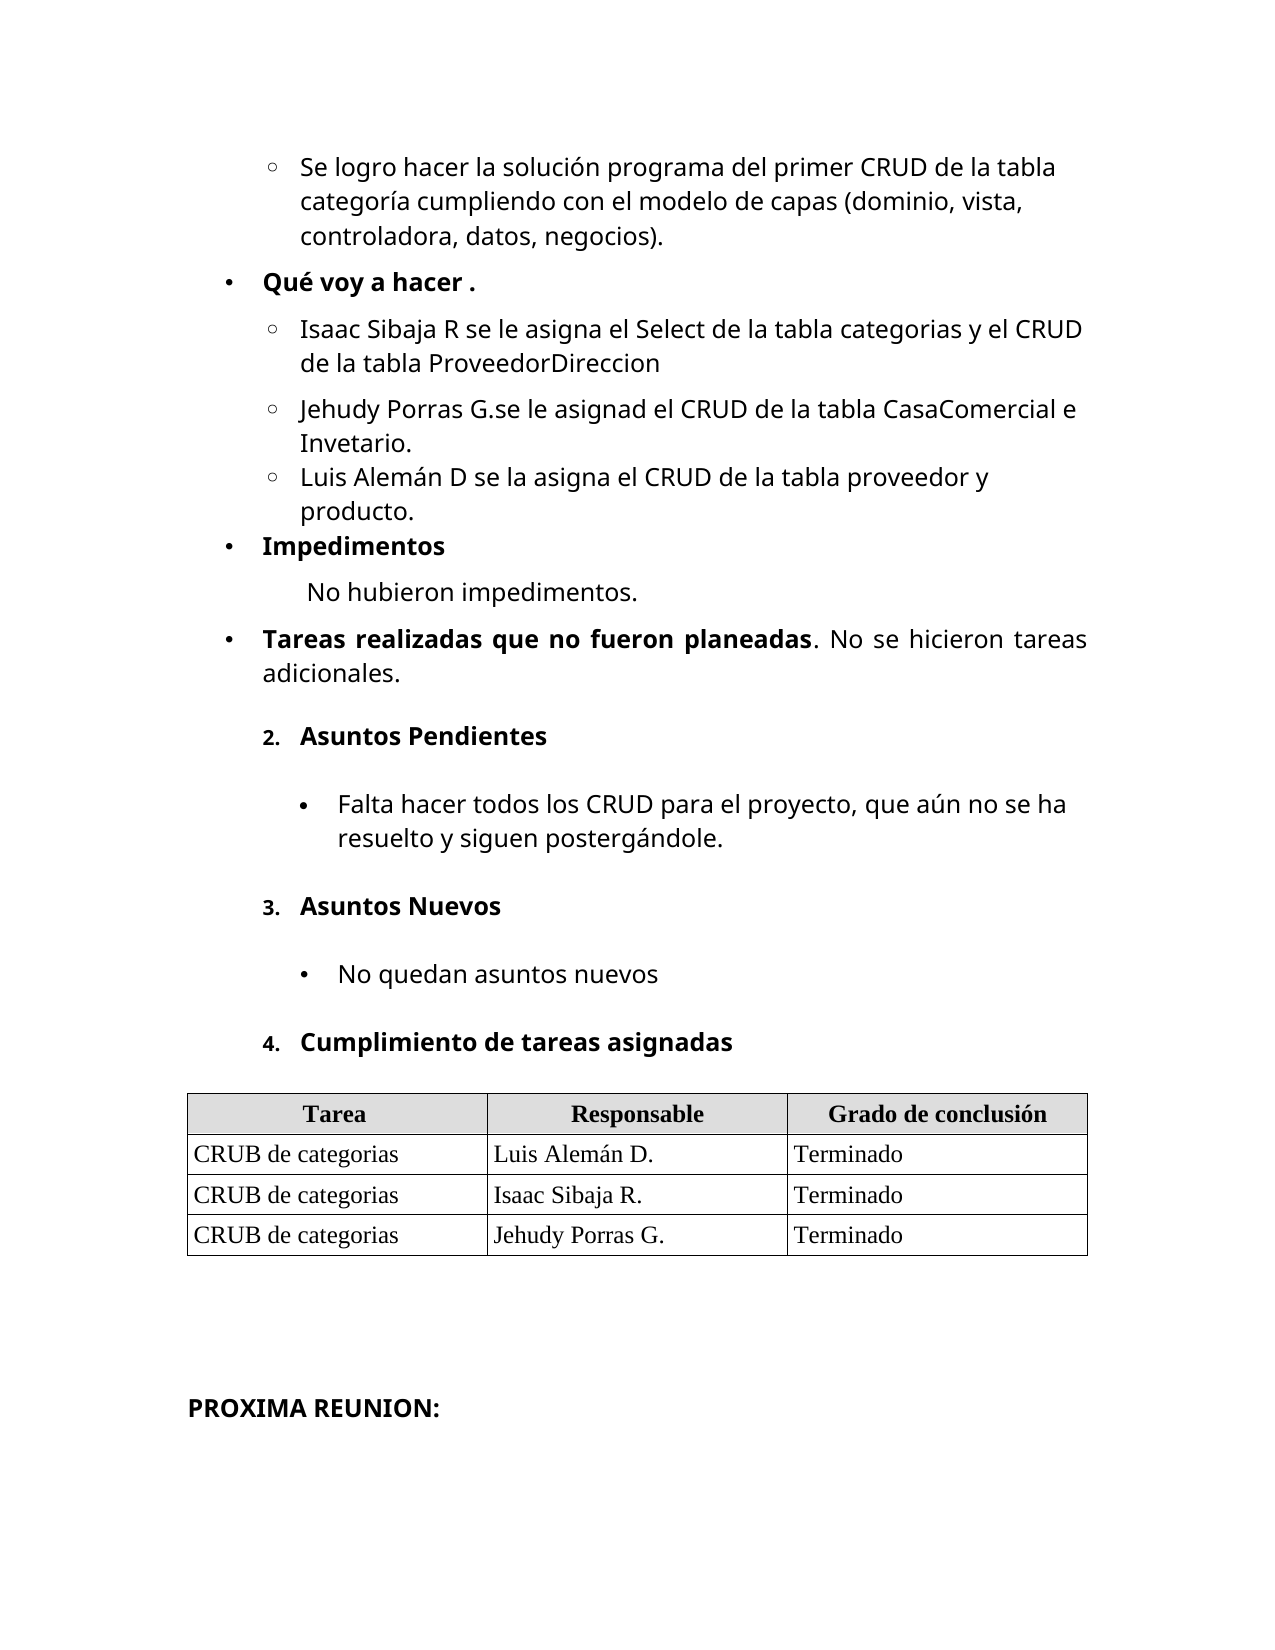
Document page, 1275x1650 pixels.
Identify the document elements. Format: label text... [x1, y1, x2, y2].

list No quedan asuntos nuevos [300, 957, 1087, 991]
list Isaac Sibaja R se le asigna el Select de la tabla categorias y el CRUD de la tabla ProveedorDireccion [262, 311, 1087, 379]
list Tareas realizadas que no fueron planeadas. No se hicieron tareas adicionales. [225, 621, 1087, 689]
list Asuntos Nuevos [262, 889, 1087, 923]
table_cell Luis Alemán D. [488, 1135, 787, 1174]
table_cell Isaac Sibaja R. [488, 1175, 787, 1214]
list No hubieron impedimentos. [262, 575, 1087, 609]
table_cell Terminado [788, 1135, 1087, 1174]
table_cell Jehudy Porras G. [488, 1215, 787, 1254]
list Asuntos Pendientes [262, 718, 1087, 753]
table_cell CRUB de categorias [188, 1135, 487, 1174]
table_header Tarea [188, 1094, 487, 1133]
list Jehudy Porras G.se le asignad el CRUD de la tabla CasaComercial e Invetario. [262, 392, 1087, 460]
list Cumplimiento de tareas asignadas [262, 1025, 1087, 1059]
list Impedimentos [225, 528, 1087, 562]
table_header Responsable [488, 1094, 787, 1133]
table_cell CRUB de categorias [188, 1215, 487, 1254]
table_cell CRUB de categorias [188, 1175, 487, 1214]
text PROXIMA REUNION: [187, 1391, 1087, 1425]
list Qué voy a hacer . [225, 265, 1087, 299]
list Falta hacer todos los CRUD para el proyecto, que aún no se ha resuelto y siguen postergándole. [300, 787, 1087, 855]
table_cell Terminado [788, 1215, 1087, 1254]
table_header Grado de conclusión [788, 1094, 1087, 1133]
list Luis Alemán D se la asigna el CRUD de la tabla proveedor y producto. [262, 460, 1087, 528]
table_cell Terminado [788, 1175, 1087, 1214]
list Se logro hacer la solución programa del primer CRUD de la tabla categoría cumpliendo con el modelo de capas (dominio, vista, controladora, datos, negocios). [262, 150, 1087, 252]
